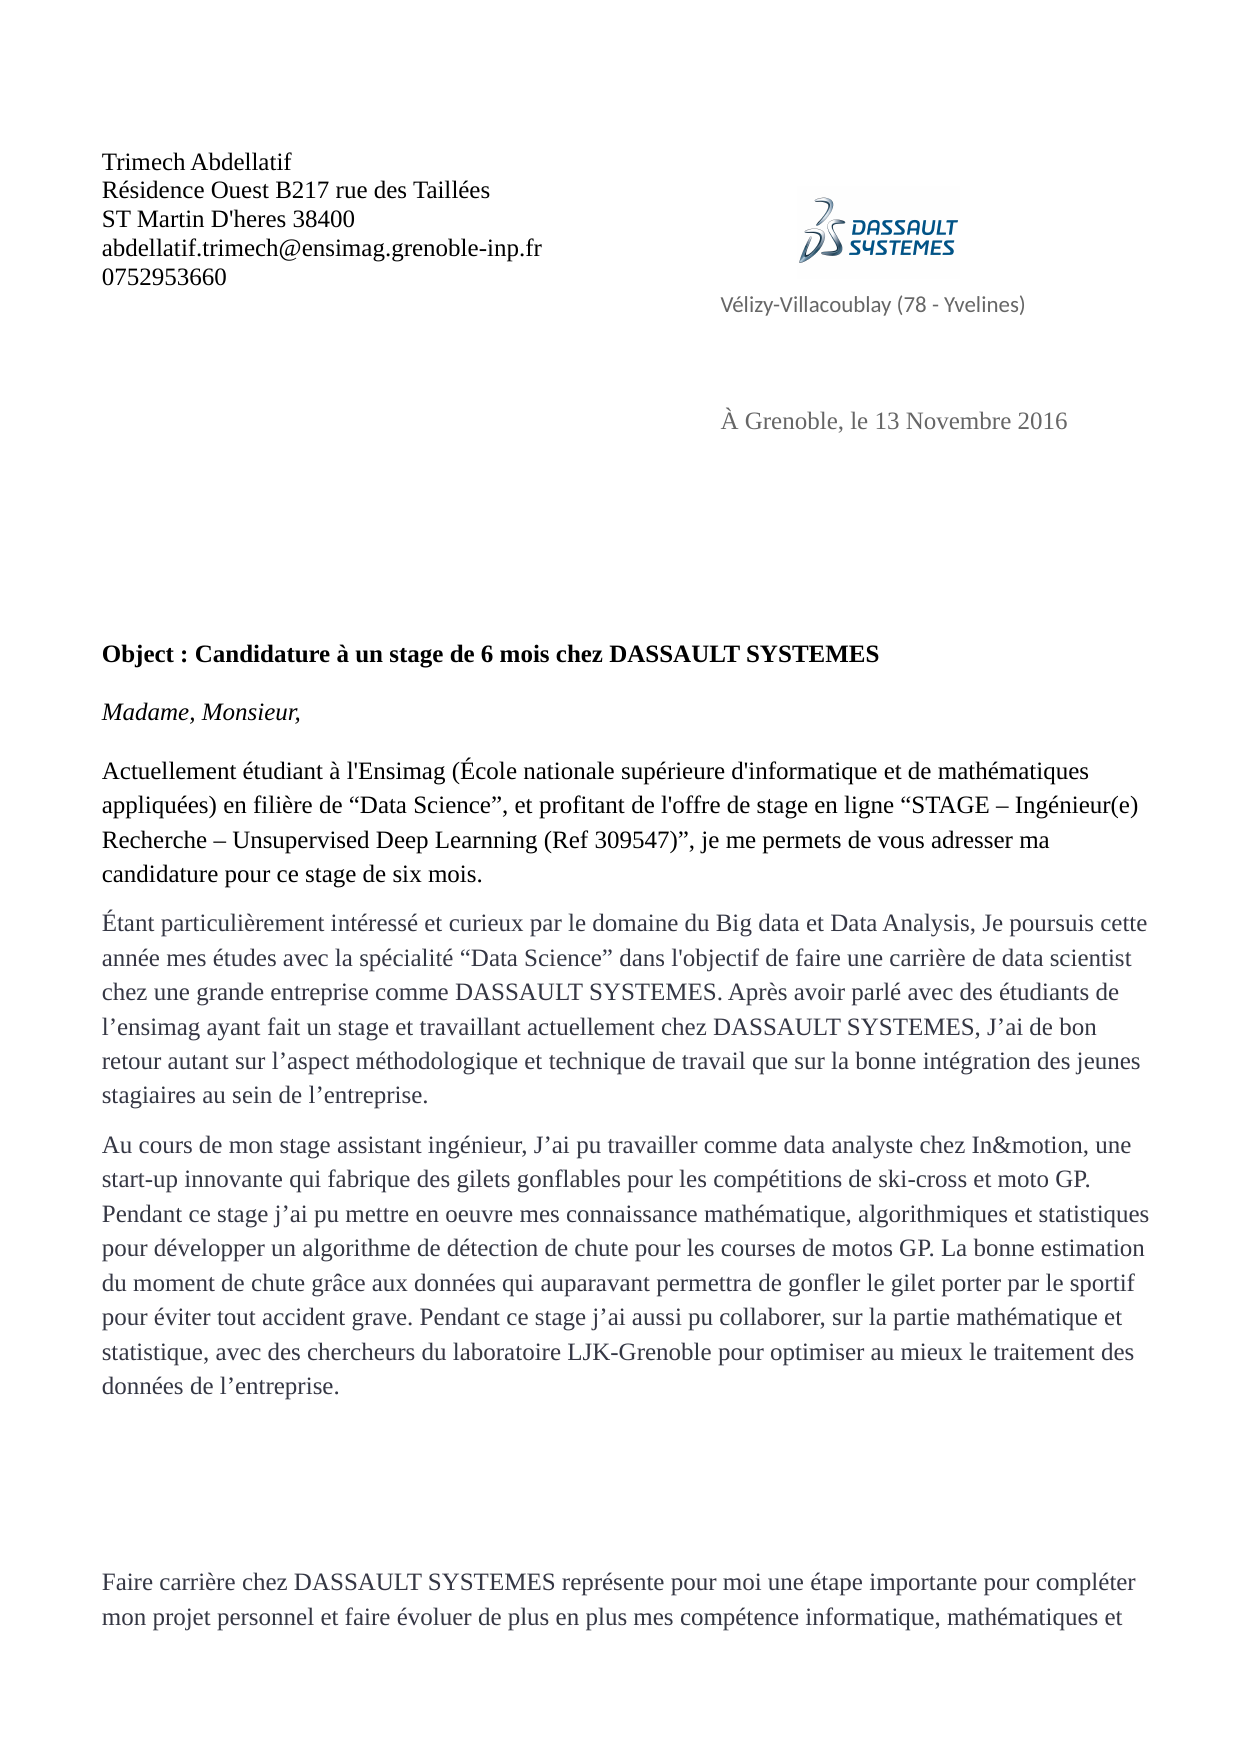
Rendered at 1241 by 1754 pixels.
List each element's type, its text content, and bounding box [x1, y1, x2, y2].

table_header [720, 279, 1153, 291]
table_header Trimech Abdellatif Résidence Ouest B217 rue des Taillées ST Martin D'heres 38400 abdellatif.trimech@ensimag.grenoble-inp.fr 0752953660 [102, 147, 720, 291]
table_cell Vélizy-Villacoublay (78 - Yvelines) À Grenoble, le 13 Novembre 2016 [720, 291, 1153, 464]
table_cell [102, 291, 720, 464]
table_header [720, 147, 1153, 278]
table_cell Object : Candidature à un stage de 6 mois chez DASSAULT SYSTEMES Madame, Monsieur, Actuellement étudiant à l'Ensimag (École nationale supérieure d'informatique et de mathématiques appliquées) en filière de “Data Science”, et profitant de l'offre de stage en ligne “STAGE – Ingénieur(e) Recherche – Unsupervised Deep Learnning (Ref 309547)”, je me permets de vous adresser ma candidature pour ce stage de six mois. Étant particulièrement intéressé et curieux par le domaine du Big data et Data Analysis, Je poursuis cette année mes études avec la spécialité “Data Science” dans l'objectif de faire une carrière de data scientist chez une grande entreprise comme DASSAULT SYSTEMES. Après avoir parlé avec des étudiants de l’ensimag ayant fait un stage et travaillant actuellement chez DASSAULT SYSTEMES, J’ai de bon retour autant sur l’aspect méthodologique et technique de travail que sur la bonne intégration des jeunes stagiaires au sein de l’entreprise. Au cours de mon stage assistant ingénieur, J’ai pu travailler comme data analyste chez In&motion, une start-up innovante qui fabrique des gilets gonflables pour les compétitions de ski-cross et moto GP. Pendant ce stage j’ai pu mettre en oeuvre mes connaissance mathématique, algorithmiques et statistiques pour développer un algorithme de détection de chute pour les courses de motos GP. La bonne estimation du moment de chute grâce aux données qui auparavant permettra de gonfler le gilet porter par le sportif pour éviter tout accident grave. Pendant ce stage j’ai aussi pu collaborer, sur la partie mathématique et statistique, avec des chercheurs du laboratoire LJK-Grenoble pour optimiser au mieux le traitement des données de l’entreprise. Faire carrière chez DASSAULT SYSTEMES représente pour moi une étape importante pour compléter mon projet personnel et faire évoluer de plus en plus mes compétence informatique, mathématiques et [102, 465, 1153, 1631]
picture [796, 186, 961, 279]
